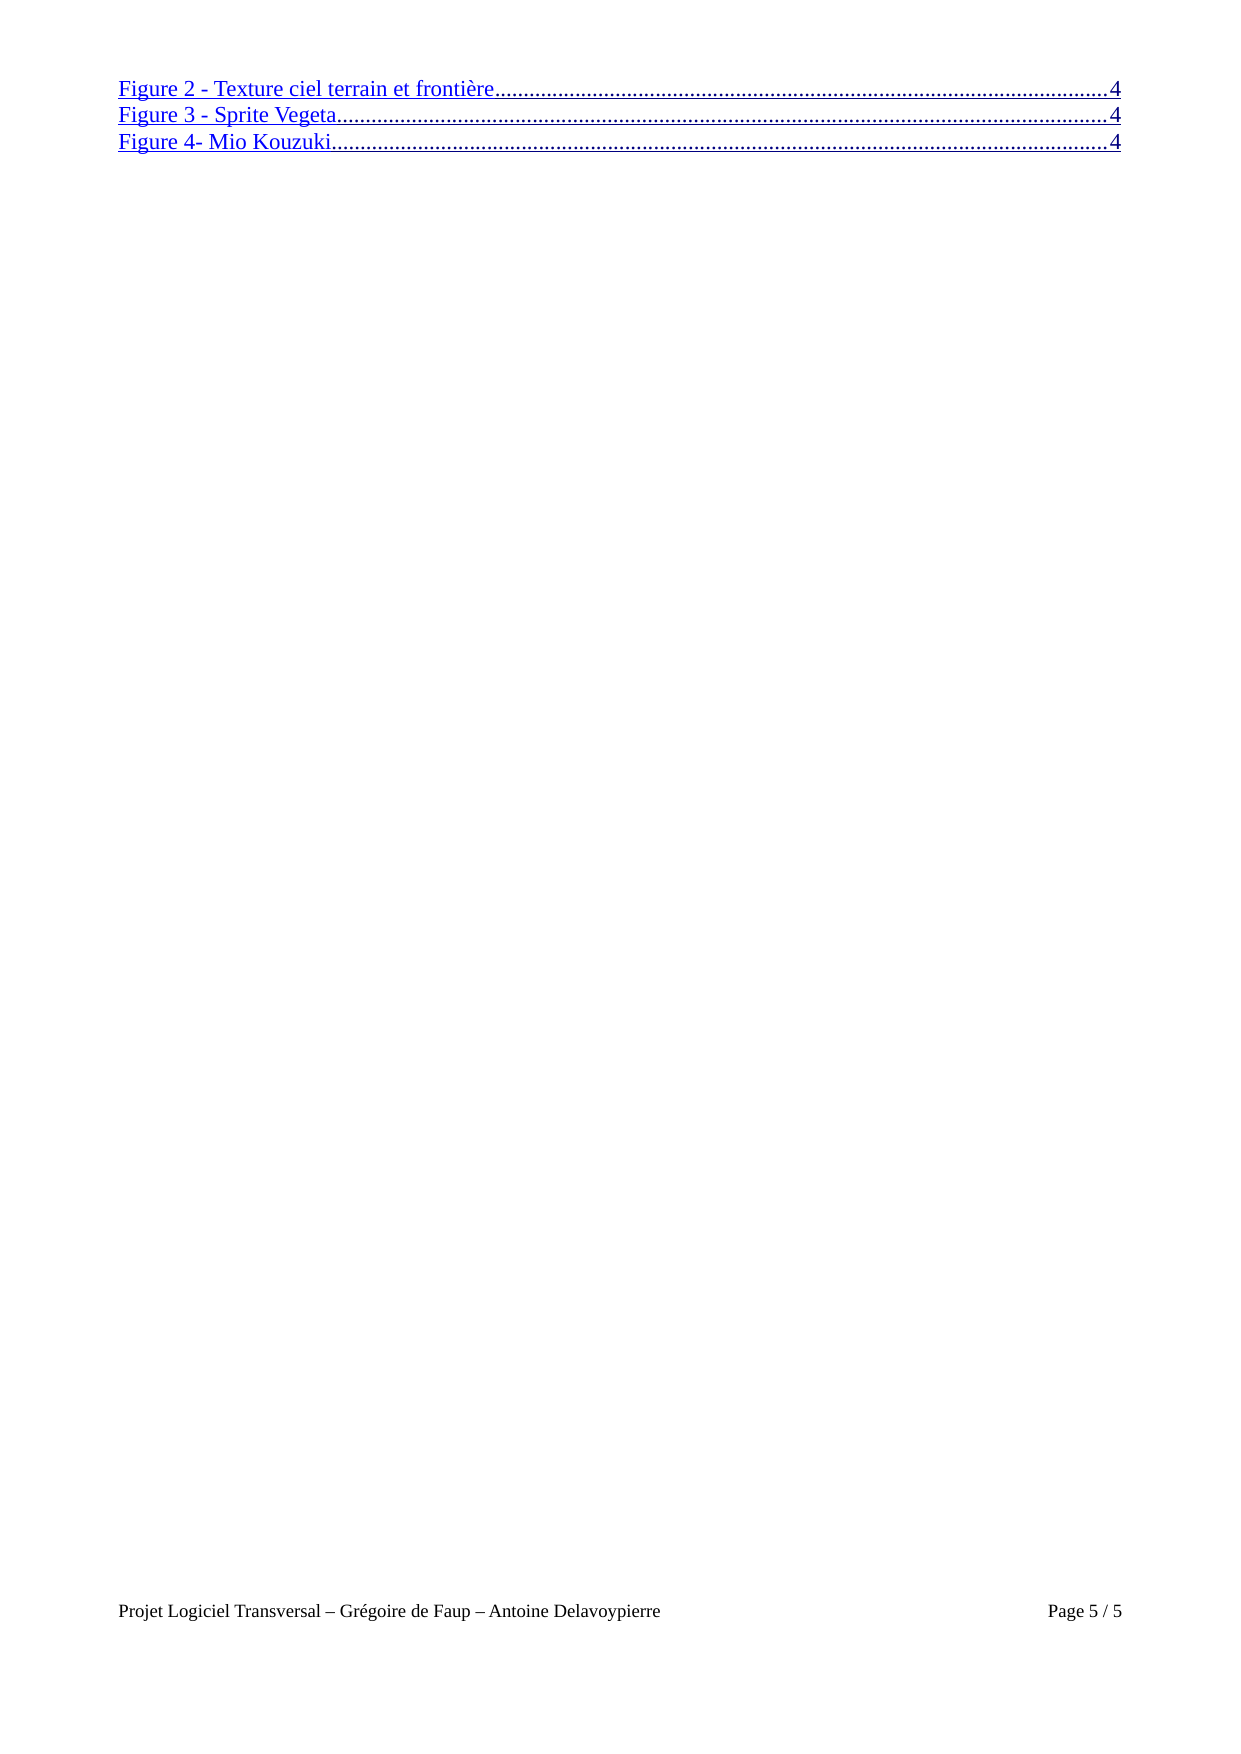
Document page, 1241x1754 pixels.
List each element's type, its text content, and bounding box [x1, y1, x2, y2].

text Figure 2 - Texture ciel terrain et frontière 4 [118, 75, 1122, 101]
text Figure 3 - Sprite Vegeta 4 [118, 101, 1122, 128]
text Figure 4- Mio Kouzuki 4 [118, 128, 1122, 154]
